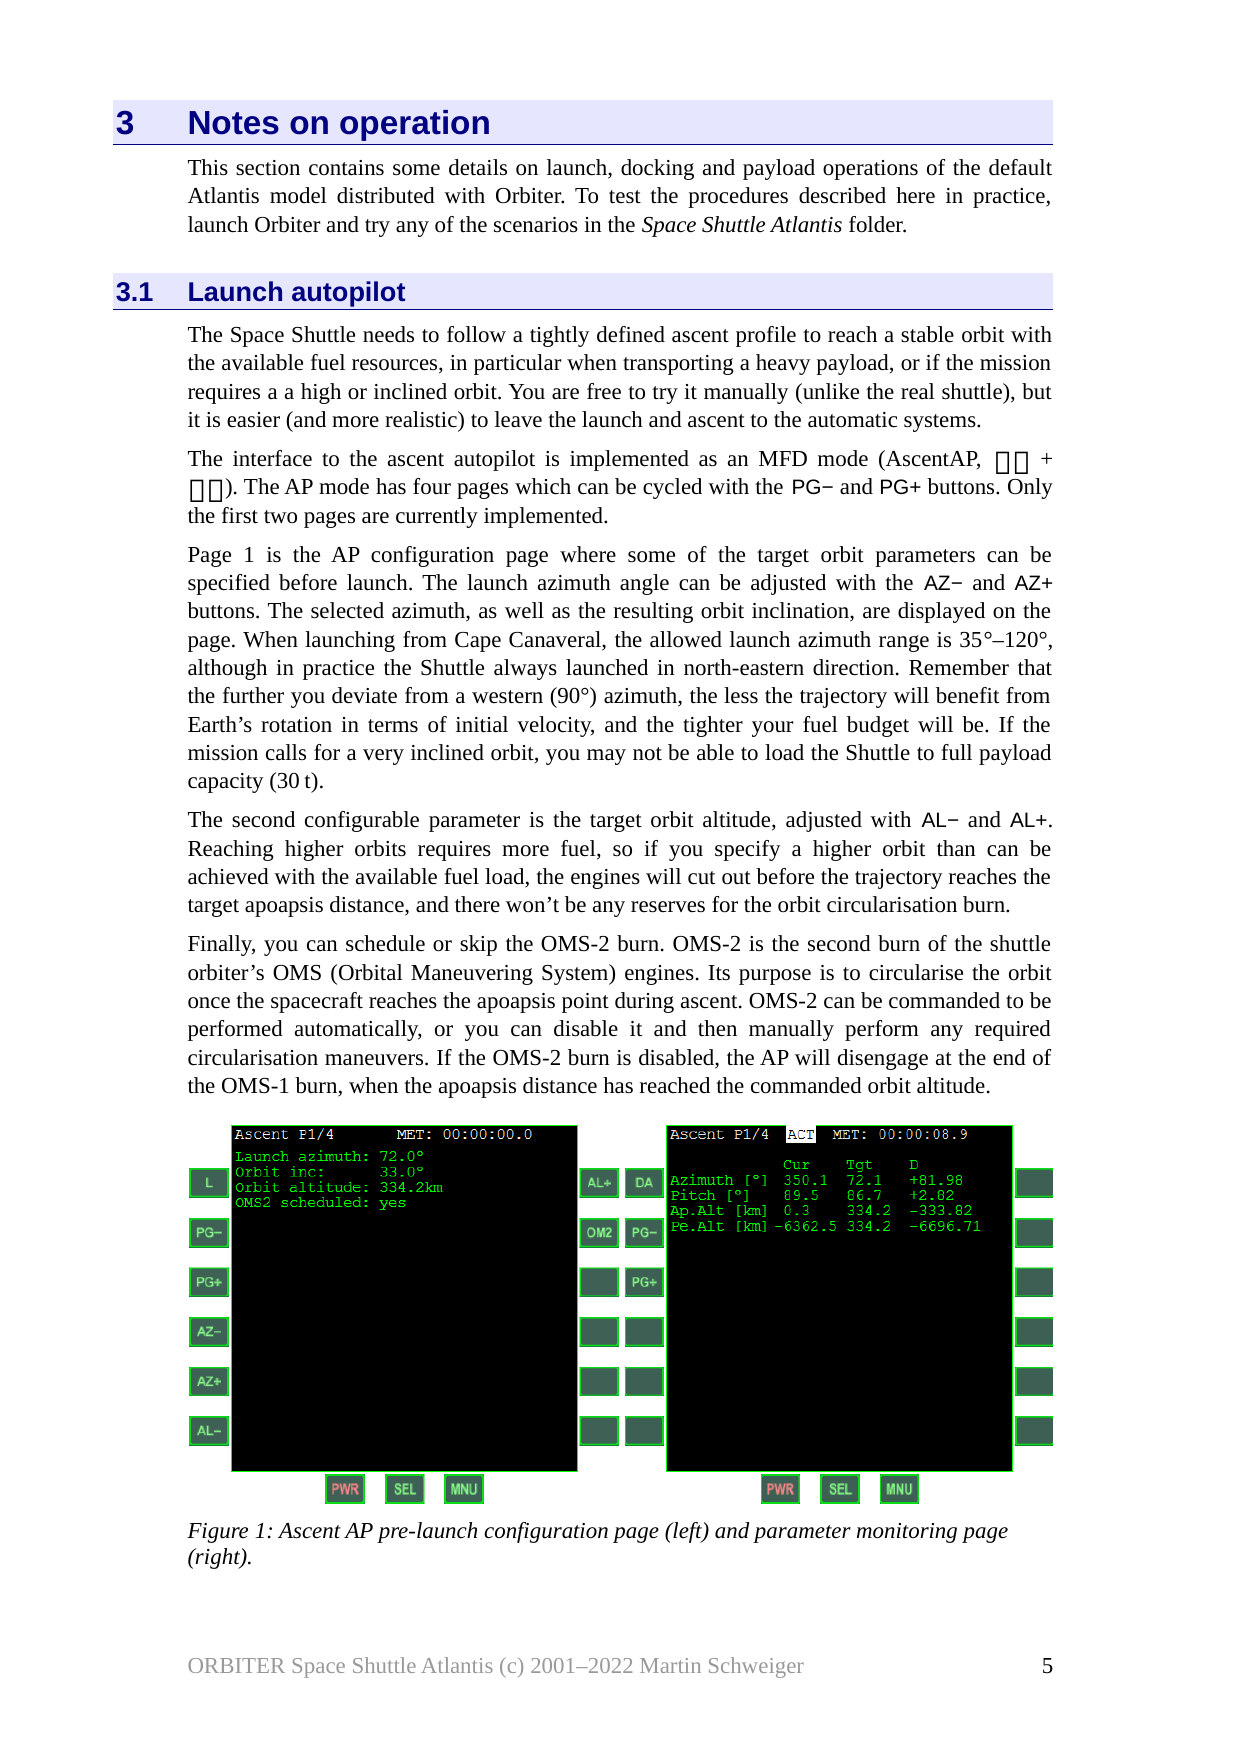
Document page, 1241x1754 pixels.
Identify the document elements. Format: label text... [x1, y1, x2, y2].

text Finally, you can schedule or skip the OMS-2 burn. OMS-2 is the second burn of the shuttle orbiter’s OMS (Orbital Maneuvering System) engines. Its purpose is to circularise the orbit once the spacecraft reaches the apoapsis point during ascent. OMS-2 can be commanded to be performed automatically, or you can disable it and then manually perform any required circularisation maneuvers. If the OMS-2 burn is disabled, the AP will disengage at the end of the OMS-1 burn, when the apoapsis distance has reached the commanded orbit altitude. [187, 929, 1053, 1099]
picture [187, 1122, 1053, 1505]
text The Space Shuttle needs to follow a tightly defined ascent profile to reach a stable orbit with the available fuel resources, in particular when transporting a heavy payload, or if the mission requires a a high or inclined orbit. You are free to try it manually (unlike the real shuttle), but it is easier (and more realistic) to leave the launch and ascent to the automatic systems. [187, 320, 1053, 433]
text The interface to the ascent autopilot is implemented as an MFD mode (AscentAP,  + ). The AP mode has four pages which can be cycled with the PG− and PG+ buttons. Only the first two pages are currently implemented. [187, 444, 1053, 529]
subtitle Notes on operation [113, 100, 1053, 144]
text Page 1 is the AP configuration page where some of the target orbit parameters can be specified before launch. The launch azimuth angle can be adjusted with the AZ− and AZ+ buttons. The selected azimuth, as well as the resulting orbit inclination, are displayed on the page. When launching from Cape Canaveral, the allowed launch azimuth range is 35°–120°, although in practice the Shuttle always launched in north-eastern direction. Remember that the further you deviate from a western (90°) azimuth, the less the trajectory will benefit from Earth’s rotation in terms of initial velocity, and the tighter your fuel budget will be. If the mission calls for a very inclined orbit, you may not be able to load the Shuttle to full payload capacity (30 t). [187, 539, 1053, 794]
text This section contains some details on launch, docking and payload operations of the default Atlantis model distributed with Orbiter. To test the procedures described here in practice, launch Orbiter and try any of the scenarios in the Space Shuttle Atlantis folder. [187, 153, 1053, 238]
subtitle Launch autopilot [113, 273, 1053, 309]
text The second configurable parameter is the target orbit altitude, adjusted with AL− and AL+. Reaching higher orbits requires more fuel, so if you specify a higher orbit than can be achieved with the available fuel load, the engines will cut out before the trajectory reaches the target apoapsis distance, and there won’t be any reserves for the orbit circularisation burn. [187, 805, 1053, 918]
text Figure 1: Ascent AP pre-launch configuration page (left) and parameter monitoring page (right). [187, 1505, 1053, 1569]
